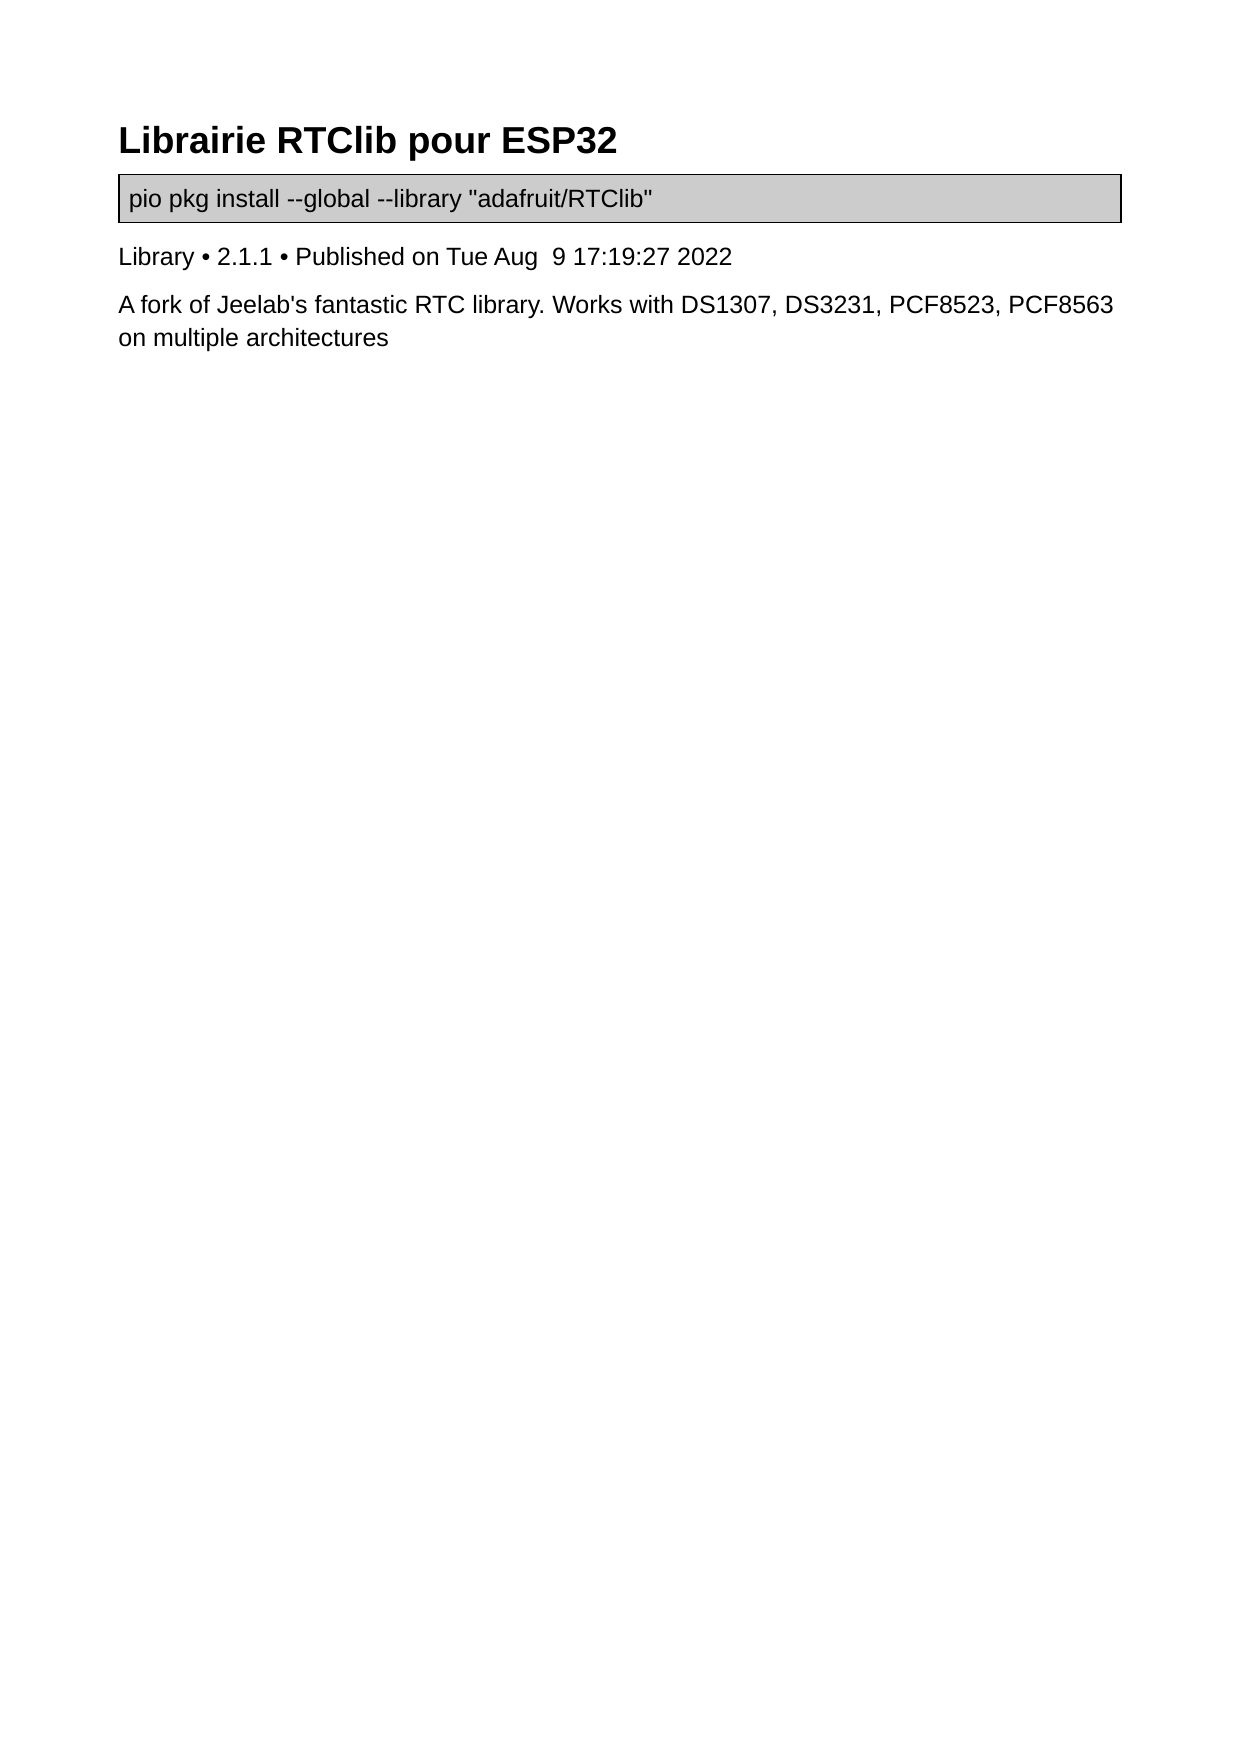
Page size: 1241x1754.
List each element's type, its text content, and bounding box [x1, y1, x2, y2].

text pio pkg install --global --library "adafruit/RTClib" [120, 175, 1120, 222]
text Library • 2.1.1 • Published on Tue Aug 9 17:19:27 2022 [118, 242, 1122, 271]
text A fork of Jeelab's fantastic RTC library. Works with DS1307, DS3231, PCF8523, PCF8563 on multiple architectures [118, 290, 1122, 352]
subtitle Librairie RTClib pour ESP32 [118, 118, 1122, 161]
